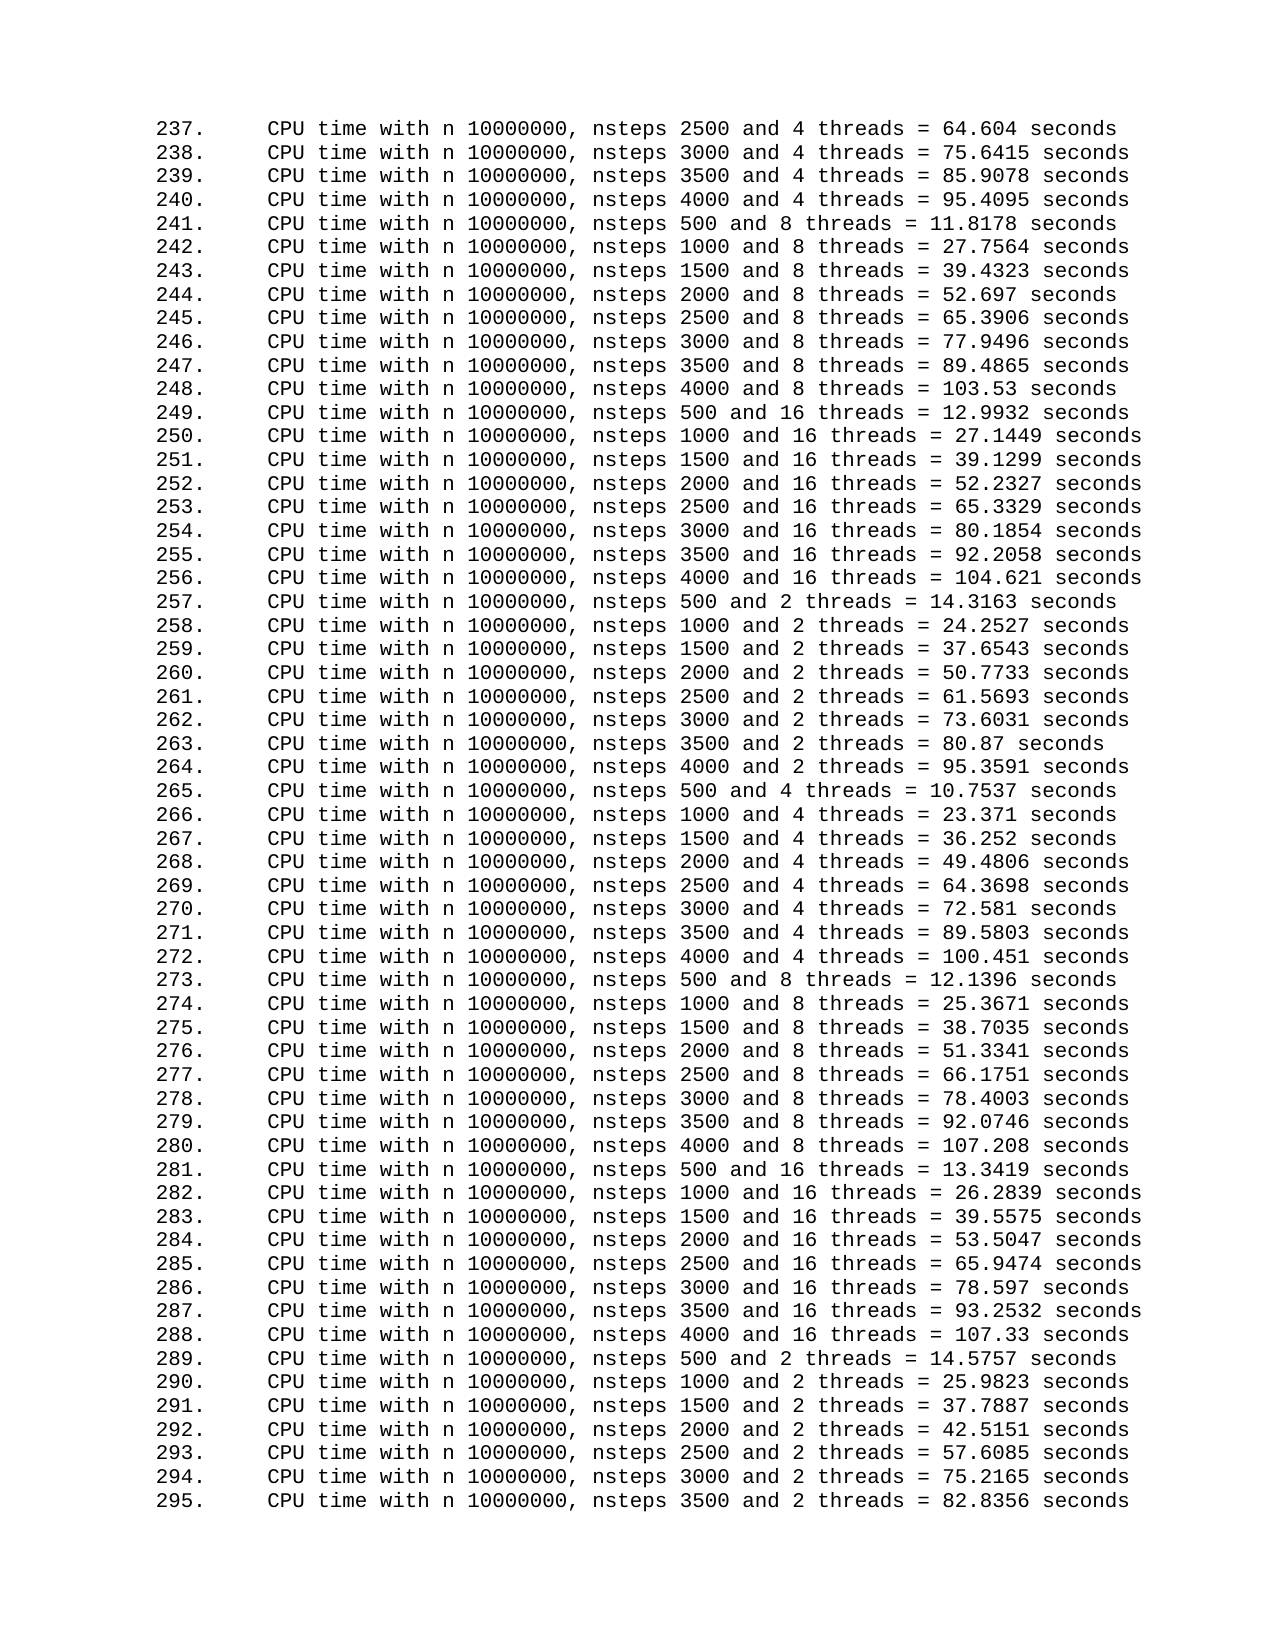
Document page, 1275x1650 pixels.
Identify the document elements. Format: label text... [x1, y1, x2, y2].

list CPU time with n 10000000, nsteps 3500 and 4 threads = 89.5803 seconds [156, 922, 1157, 946]
list CPU time with n 10000000, nsteps 1000 and 8 threads = 27.7564 seconds [156, 236, 1157, 260]
list CPU time with n 10000000, nsteps 4000 and 4 threads = 100.451 seconds [156, 946, 1157, 969]
list CPU time with n 10000000, nsteps 2000 and 16 threads = 53.5047 seconds [156, 1229, 1157, 1253]
list CPU time with n 10000000, nsteps 500 and 8 threads = 11.8178 seconds [156, 213, 1157, 236]
list CPU time with n 10000000, nsteps 500 and 4 threads = 10.7537 seconds [156, 780, 1157, 804]
list CPU time with n 10000000, nsteps 3500 and 2 threads = 82.8356 seconds [156, 1489, 1157, 1513]
list CPU time with n 10000000, nsteps 500 and 2 threads = 14.5757 seconds [156, 1348, 1157, 1371]
list CPU time with n 10000000, nsteps 2500 and 16 threads = 65.9474 seconds [156, 1253, 1157, 1277]
list CPU time with n 10000000, nsteps 2500 and 8 threads = 65.3906 seconds [156, 307, 1157, 331]
list CPU time with n 10000000, nsteps 1000 and 4 threads = 23.371 seconds [156, 804, 1157, 827]
list CPU time with n 10000000, nsteps 2000 and 16 threads = 52.2327 seconds [156, 473, 1157, 496]
list CPU time with n 10000000, nsteps 4000 and 16 threads = 107.33 seconds [156, 1324, 1157, 1348]
list CPU time with n 10000000, nsteps 2000 and 2 threads = 42.5151 seconds [156, 1419, 1157, 1442]
list CPU time with n 10000000, nsteps 4000 and 2 threads = 95.3591 seconds [156, 757, 1157, 780]
list CPU time with n 10000000, nsteps 4000 and 4 threads = 95.4095 seconds [156, 189, 1157, 213]
list CPU time with n 10000000, nsteps 500 and 2 threads = 14.3163 seconds [156, 591, 1157, 615]
list CPU time with n 10000000, nsteps 3000 and 16 threads = 78.597 seconds [156, 1277, 1157, 1300]
list CPU time with n 10000000, nsteps 1500 and 2 threads = 37.6543 seconds [156, 638, 1157, 662]
list CPU time with n 10000000, nsteps 3000 and 4 threads = 75.6415 seconds [156, 142, 1157, 165]
list CPU time with n 10000000, nsteps 2500 and 4 threads = 64.604 seconds [156, 118, 1157, 142]
list CPU time with n 10000000, nsteps 3000 and 8 threads = 77.9496 seconds [156, 331, 1157, 354]
list CPU time with n 10000000, nsteps 2000 and 4 threads = 49.4806 seconds [156, 851, 1157, 875]
list CPU time with n 10000000, nsteps 1000 and 16 threads = 26.2839 seconds [156, 1182, 1157, 1206]
list CPU time with n 10000000, nsteps 3000 and 2 threads = 73.6031 seconds [156, 709, 1157, 733]
list CPU time with n 10000000, nsteps 2000 and 8 threads = 51.3341 seconds [156, 1040, 1157, 1064]
list CPU time with n 10000000, nsteps 2500 and 16 threads = 65.3329 seconds [156, 496, 1157, 520]
list CPU time with n 10000000, nsteps 4000 and 8 threads = 103.53 seconds [156, 378, 1157, 402]
list CPU time with n 10000000, nsteps 1500 and 4 threads = 36.252 seconds [156, 827, 1157, 851]
list CPU time with n 10000000, nsteps 2500 and 4 threads = 64.3698 seconds [156, 875, 1157, 898]
list CPU time with n 10000000, nsteps 3500 and 4 threads = 85.9078 seconds [156, 165, 1157, 189]
list CPU time with n 10000000, nsteps 3500 and 2 threads = 80.87 seconds [156, 733, 1157, 757]
list CPU time with n 10000000, nsteps 1000 and 16 threads = 27.1449 seconds [156, 426, 1157, 449]
list CPU time with n 10000000, nsteps 500 and 8 threads = 12.1396 seconds [156, 969, 1157, 993]
list CPU time with n 10000000, nsteps 3000 and 2 threads = 75.2165 seconds [156, 1466, 1157, 1489]
list CPU time with n 10000000, nsteps 1000 and 2 threads = 24.2527 seconds [156, 615, 1157, 638]
list CPU time with n 10000000, nsteps 3000 and 4 threads = 72.581 seconds [156, 898, 1157, 922]
list CPU time with n 10000000, nsteps 500 and 16 threads = 12.9932 seconds [156, 402, 1157, 426]
list CPU time with n 10000000, nsteps 1500 and 16 threads = 39.1299 seconds [156, 449, 1157, 473]
list CPU time with n 10000000, nsteps 2000 and 2 threads = 50.7733 seconds [156, 662, 1157, 686]
list CPU time with n 10000000, nsteps 2000 and 8 threads = 52.697 seconds [156, 284, 1157, 307]
list CPU time with n 10000000, nsteps 1000 and 8 threads = 25.3671 seconds [156, 993, 1157, 1017]
list CPU time with n 10000000, nsteps 1500 and 8 threads = 38.7035 seconds [156, 1017, 1157, 1040]
list CPU time with n 10000000, nsteps 1500 and 8 threads = 39.4323 seconds [156, 260, 1157, 284]
list CPU time with n 10000000, nsteps 4000 and 8 threads = 107.208 seconds [156, 1135, 1157, 1158]
list CPU time with n 10000000, nsteps 1000 and 2 threads = 25.9823 seconds [156, 1371, 1157, 1395]
list CPU time with n 10000000, nsteps 500 and 16 threads = 13.3419 seconds [156, 1158, 1157, 1182]
list CPU time with n 10000000, nsteps 3000 and 16 threads = 80.1854 seconds [156, 520, 1157, 544]
list CPU time with n 10000000, nsteps 2500 and 2 threads = 61.5693 seconds [156, 686, 1157, 709]
list CPU time with n 10000000, nsteps 3500 and 8 threads = 89.4865 seconds [156, 354, 1157, 378]
list CPU time with n 10000000, nsteps 2500 and 8 threads = 66.1751 seconds [156, 1064, 1157, 1088]
list CPU time with n 10000000, nsteps 4000 and 16 threads = 104.621 seconds [156, 567, 1157, 591]
list CPU time with n 10000000, nsteps 1500 and 2 threads = 37.7887 seconds [156, 1395, 1157, 1419]
list CPU time with n 10000000, nsteps 3500 and 16 threads = 93.2532 seconds [156, 1300, 1157, 1324]
list CPU time with n 10000000, nsteps 3500 and 8 threads = 92.0746 seconds [156, 1111, 1157, 1135]
list CPU time with n 10000000, nsteps 3500 and 16 threads = 92.2058 seconds [156, 544, 1157, 567]
list CPU time with n 10000000, nsteps 1500 and 16 threads = 39.5575 seconds [156, 1206, 1157, 1229]
list CPU time with n 10000000, nsteps 3000 and 8 threads = 78.4003 seconds [156, 1088, 1157, 1111]
list CPU time with n 10000000, nsteps 2500 and 2 threads = 57.6085 seconds [156, 1442, 1157, 1466]
